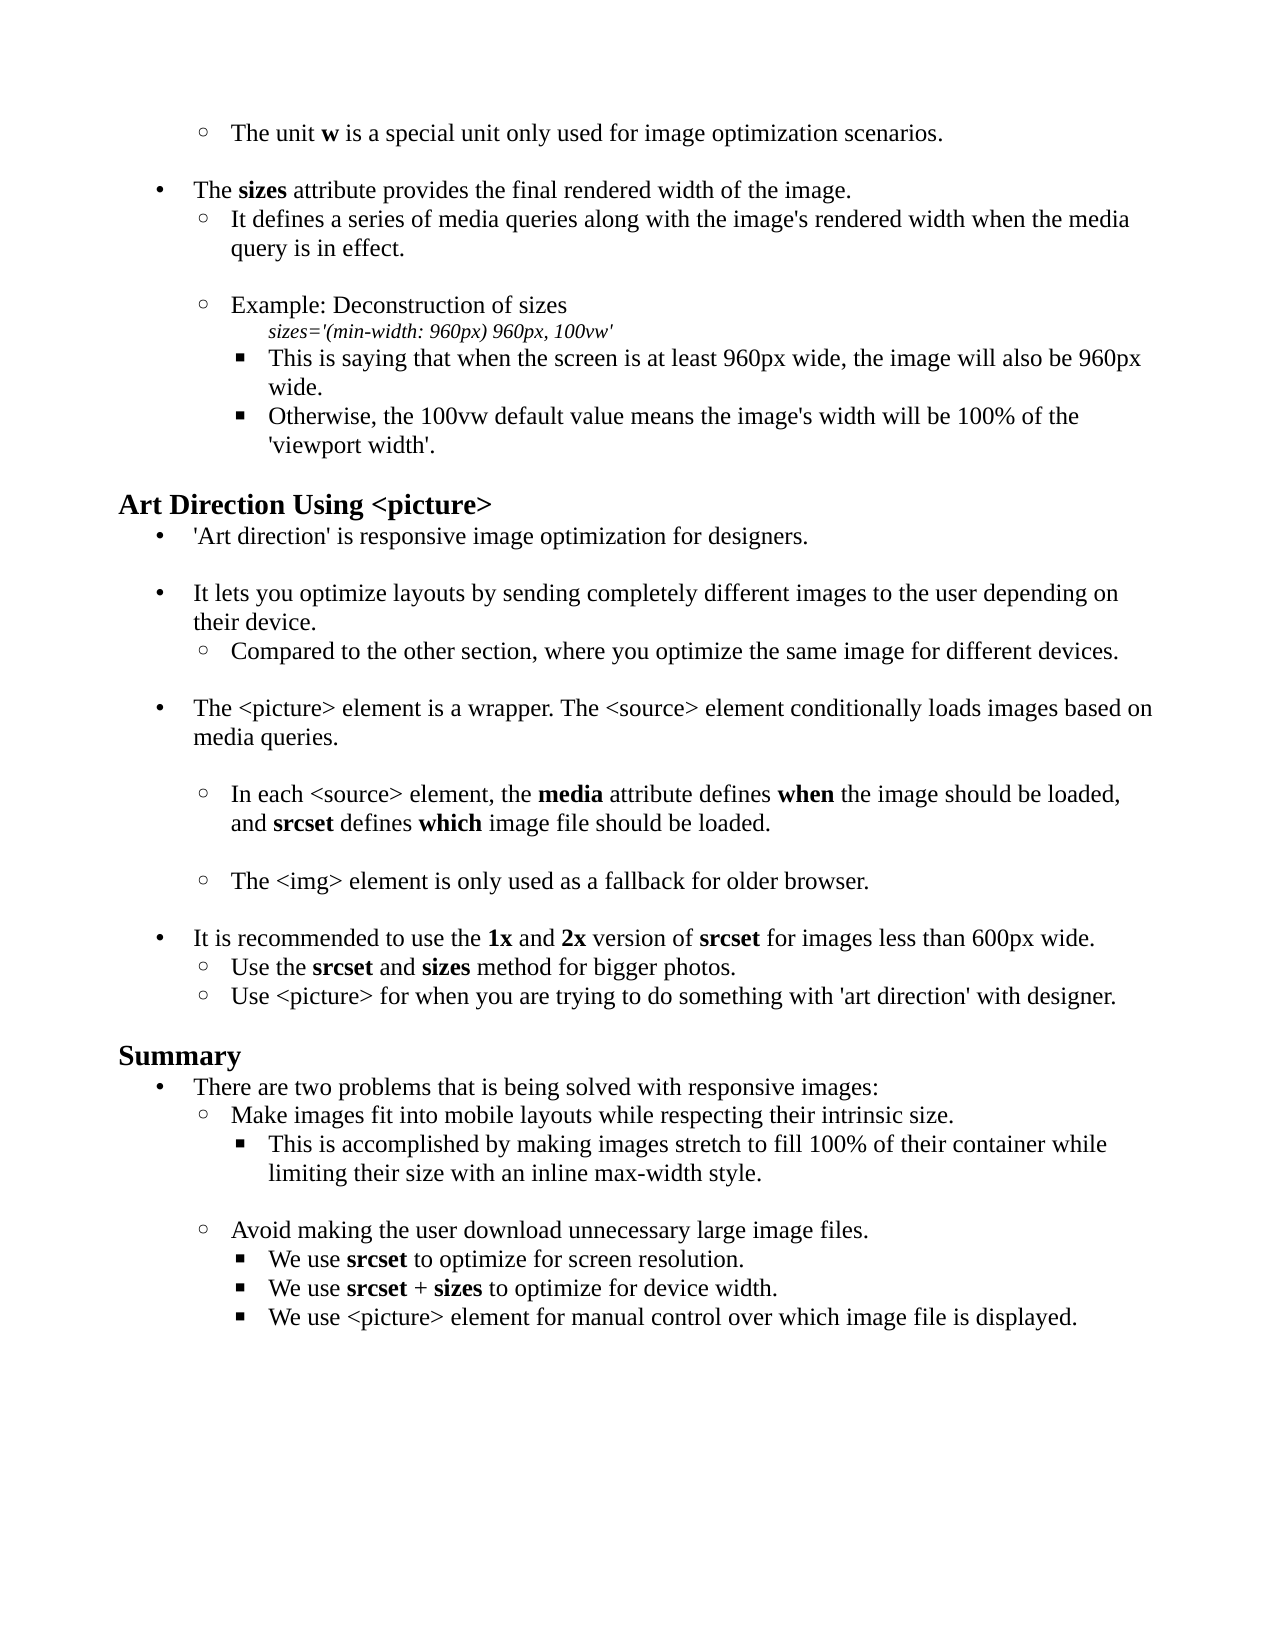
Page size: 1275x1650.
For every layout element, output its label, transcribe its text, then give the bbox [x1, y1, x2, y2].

list We use srcset to optimize for screen resolution. [231, 1244, 1157, 1273]
text Summary [118, 1038, 1157, 1072]
list It lets you optimize layouts by sending completely different images to the user depending on their device. [156, 578, 1157, 636]
list Use the srcset and sizes method for bigger photos. [193, 952, 1157, 981]
list Use <picture> for when you are trying to do something with 'art direction' with designer. [193, 981, 1157, 1009]
list Compared to the other section, where you optimize the same image for different devices. [193, 636, 1157, 664]
list We use <picture> element for manual control over which image file is displayed. [231, 1302, 1157, 1331]
list This is saying that when the screen is at least 960px wide, the image will also be 960px wide. [231, 343, 1157, 401]
list There are two problems that is being solved with responsive images: [156, 1072, 1157, 1101]
list Avoid making the user download unnecessary large image files. [193, 1216, 1157, 1244]
list Otherwise, the 100vw default value means the image's width will be 100% of the 'viewport width'. [231, 401, 1157, 458]
list It is recommended to use the 1x and 2x version of srcset for images less than 600px wide. [156, 923, 1157, 952]
list The <img> element is only used as a fallback for older browser. [193, 866, 1157, 894]
text Art Direction Using <picture> [118, 487, 1157, 521]
list The <picture> element is a wrapper. The <source> element conditionally loads images based on media queries. [156, 693, 1157, 751]
list sizes='(min-width: 960px) 960px, 100vw' [231, 319, 1157, 343]
list 'Art direction' is responsive image optimization for designers. [156, 521, 1157, 549]
list The sizes attribute provides the final rendered width of the image. [156, 176, 1157, 204]
list In each <source> element, the media attribute defines when the image should be loaded, and srcset defines which image file should be loaded. [193, 779, 1157, 837]
list We use srcset + sizes to optimize for device width. [231, 1273, 1157, 1302]
list Make images fit into mobile layouts while respecting their intrinsic size. [193, 1101, 1157, 1129]
list The unit w is a special unit only used for image optimization scenarios. [193, 118, 1157, 147]
list Example: Deconstruction of sizes [193, 291, 1157, 319]
list This is accomplished by making images stretch to fill 100% of their container while limiting their size with an inline max-width style. [231, 1129, 1157, 1187]
list It defines a series of media queries along with the image's rendered width when the media query is in effect. [193, 204, 1157, 262]
